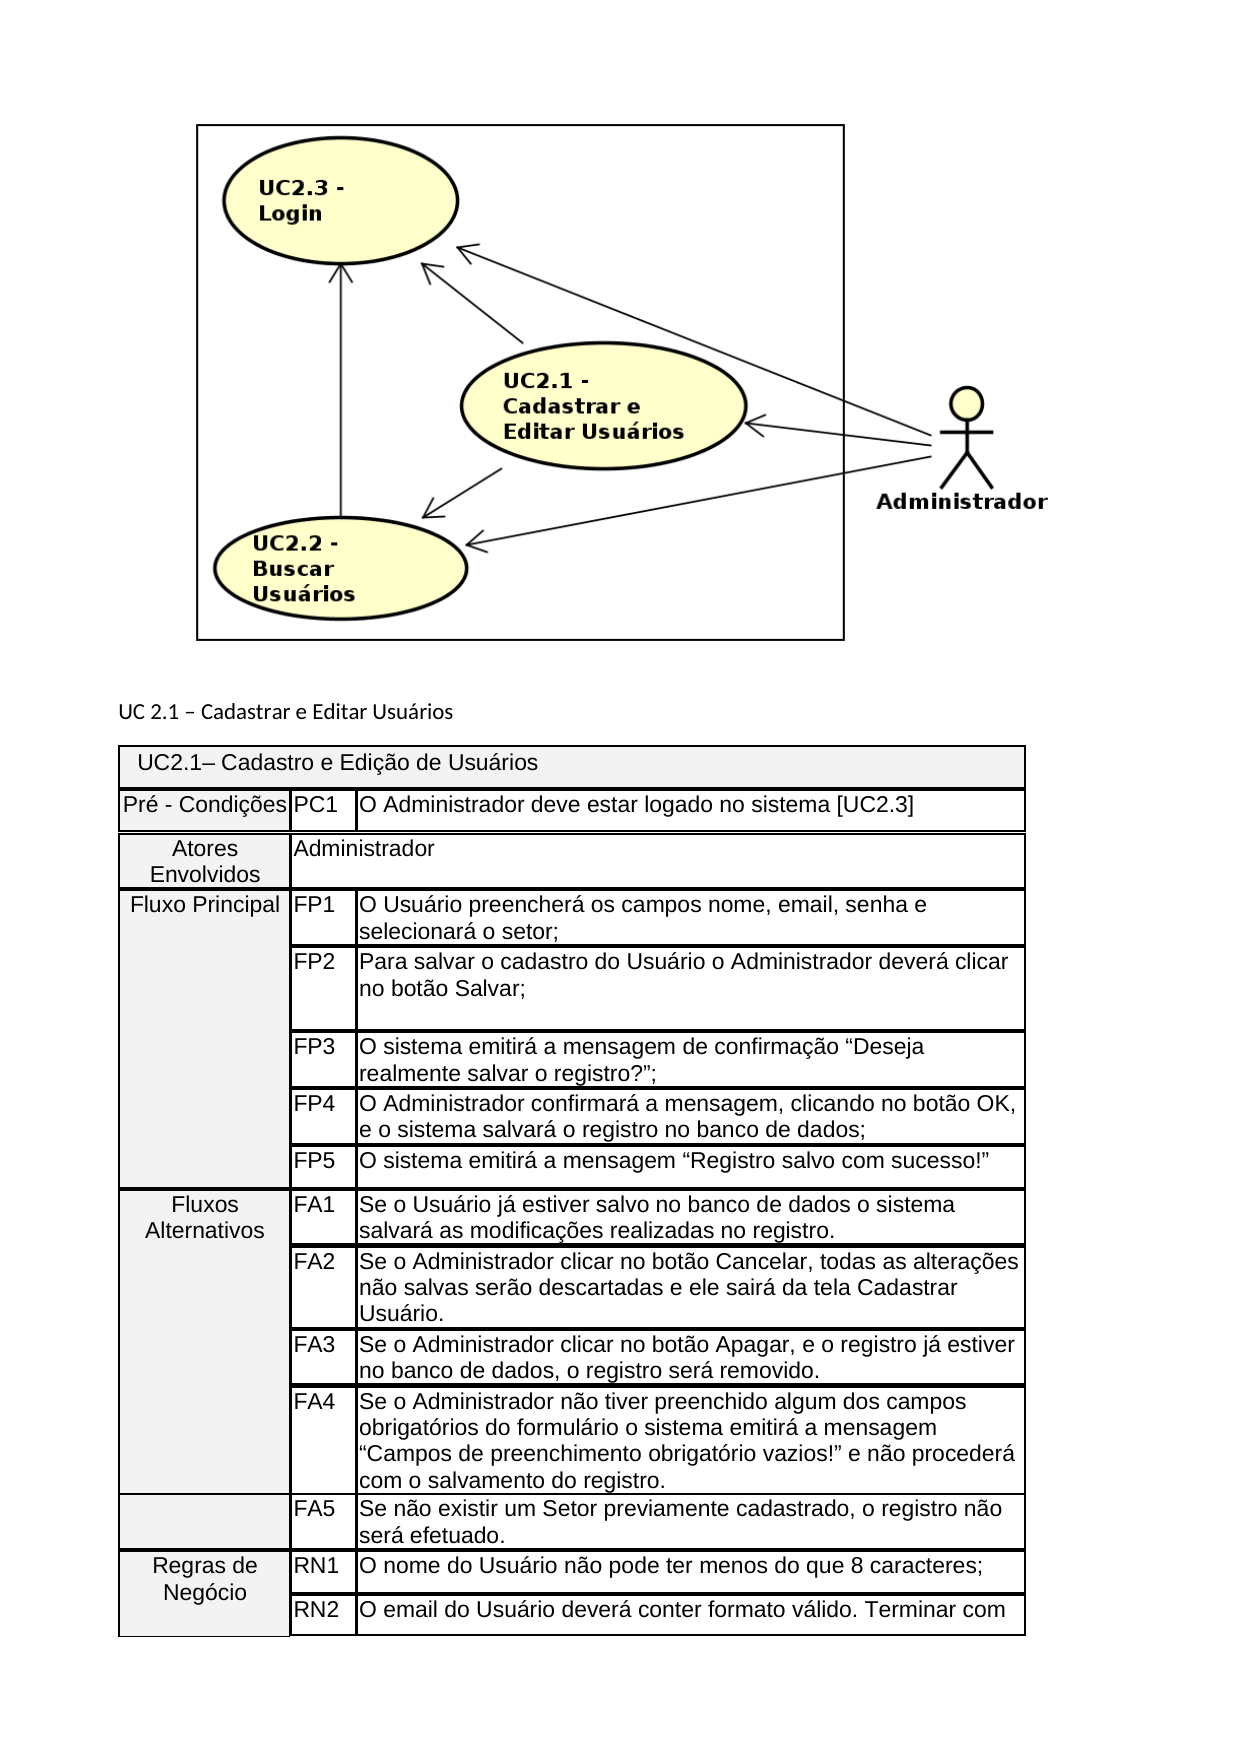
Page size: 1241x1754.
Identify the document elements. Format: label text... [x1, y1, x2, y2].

table_cell Regras de Negócio [120, 1552, 289, 1636]
table_cell FA5 [292, 1495, 355, 1548]
table_cell FA3 [292, 1331, 355, 1383]
table_header UC2.1– Cadastro e Edição de Usuários [120, 747, 1024, 787]
table_cell Se o Administrador não tiver preenchido algum dos campos obrigatórios do formulário o sistema emitirá a mensagem “Campos de preenchimento obrigatório vazios!” e não procederá com o salvamento do registro. [358, 1388, 1024, 1493]
table_cell Atores Envolvidos [120, 835, 289, 887]
table_cell O sistema emitirá a mensagem “Registro salvo com sucesso!” [358, 1147, 1024, 1187]
table_cell Pré - Condições [120, 791, 289, 830]
table_cell O sistema emitirá a mensagem de confirmação “Deseja realmente salvar o registro?”; [358, 1033, 1024, 1086]
picture [186, 118, 1054, 646]
table_cell O email do Usuário deverá conter formato válido. Terminar com [358, 1596, 1024, 1634]
text UC 2.1 – Cadastrar e Editar Usuários [118, 697, 1122, 725]
table_cell Para salvar o cadastro do Usuário o Administrador deverá clicar no botão Salvar; [358, 948, 1024, 1029]
table_cell Se não existir um Setor previamente cadastrado, o registro não será efetuado. [358, 1495, 1024, 1548]
table_cell Fluxos Alternativos [120, 1191, 289, 1493]
table_cell Fluxo Principal [120, 891, 289, 1187]
table_cell O nome do Usuário não pode ter menos do que 8 caracteres; [358, 1552, 1024, 1592]
table_cell O Usuário preencherá os campos nome, email, senha e selecionará o setor; [358, 891, 1024, 944]
table_cell RN2 [292, 1596, 355, 1634]
table_cell FA1 [292, 1191, 355, 1243]
table_cell FP3 [292, 1033, 355, 1086]
table_cell [120, 1495, 289, 1548]
table_cell FA4 [292, 1388, 355, 1493]
table_cell FP1 [292, 891, 355, 944]
table_cell O Administrador confirmará a mensagem, clicando no botão OK, e o sistema salvará o registro no banco de dados; [358, 1090, 1024, 1143]
table_cell FP2 [292, 948, 355, 1029]
table_cell Se o Usuário já estiver salvo no banco de dados o sistema salvará as modificações realizadas no registro. [358, 1191, 1024, 1243]
table_cell PC1 [292, 791, 355, 830]
table_cell RN1 [292, 1552, 355, 1592]
table_cell Se o Administrador clicar no botão Cancelar, todas as alterações não salvas serão descartadas e ele sairá da tela Cadastrar Usuário. [358, 1248, 1024, 1327]
table_cell FP4 [292, 1090, 355, 1143]
table_cell FP5 [292, 1147, 355, 1187]
table_cell Administrador [292, 835, 1024, 887]
table_cell O Administrador deve estar logado no sistema [UC2.3] [358, 791, 1024, 830]
table_cell Se o Administrador clicar no botão Apagar, e o registro já estiver no banco de dados, o registro será removido. [358, 1331, 1024, 1383]
table_cell FA2 [292, 1248, 355, 1327]
